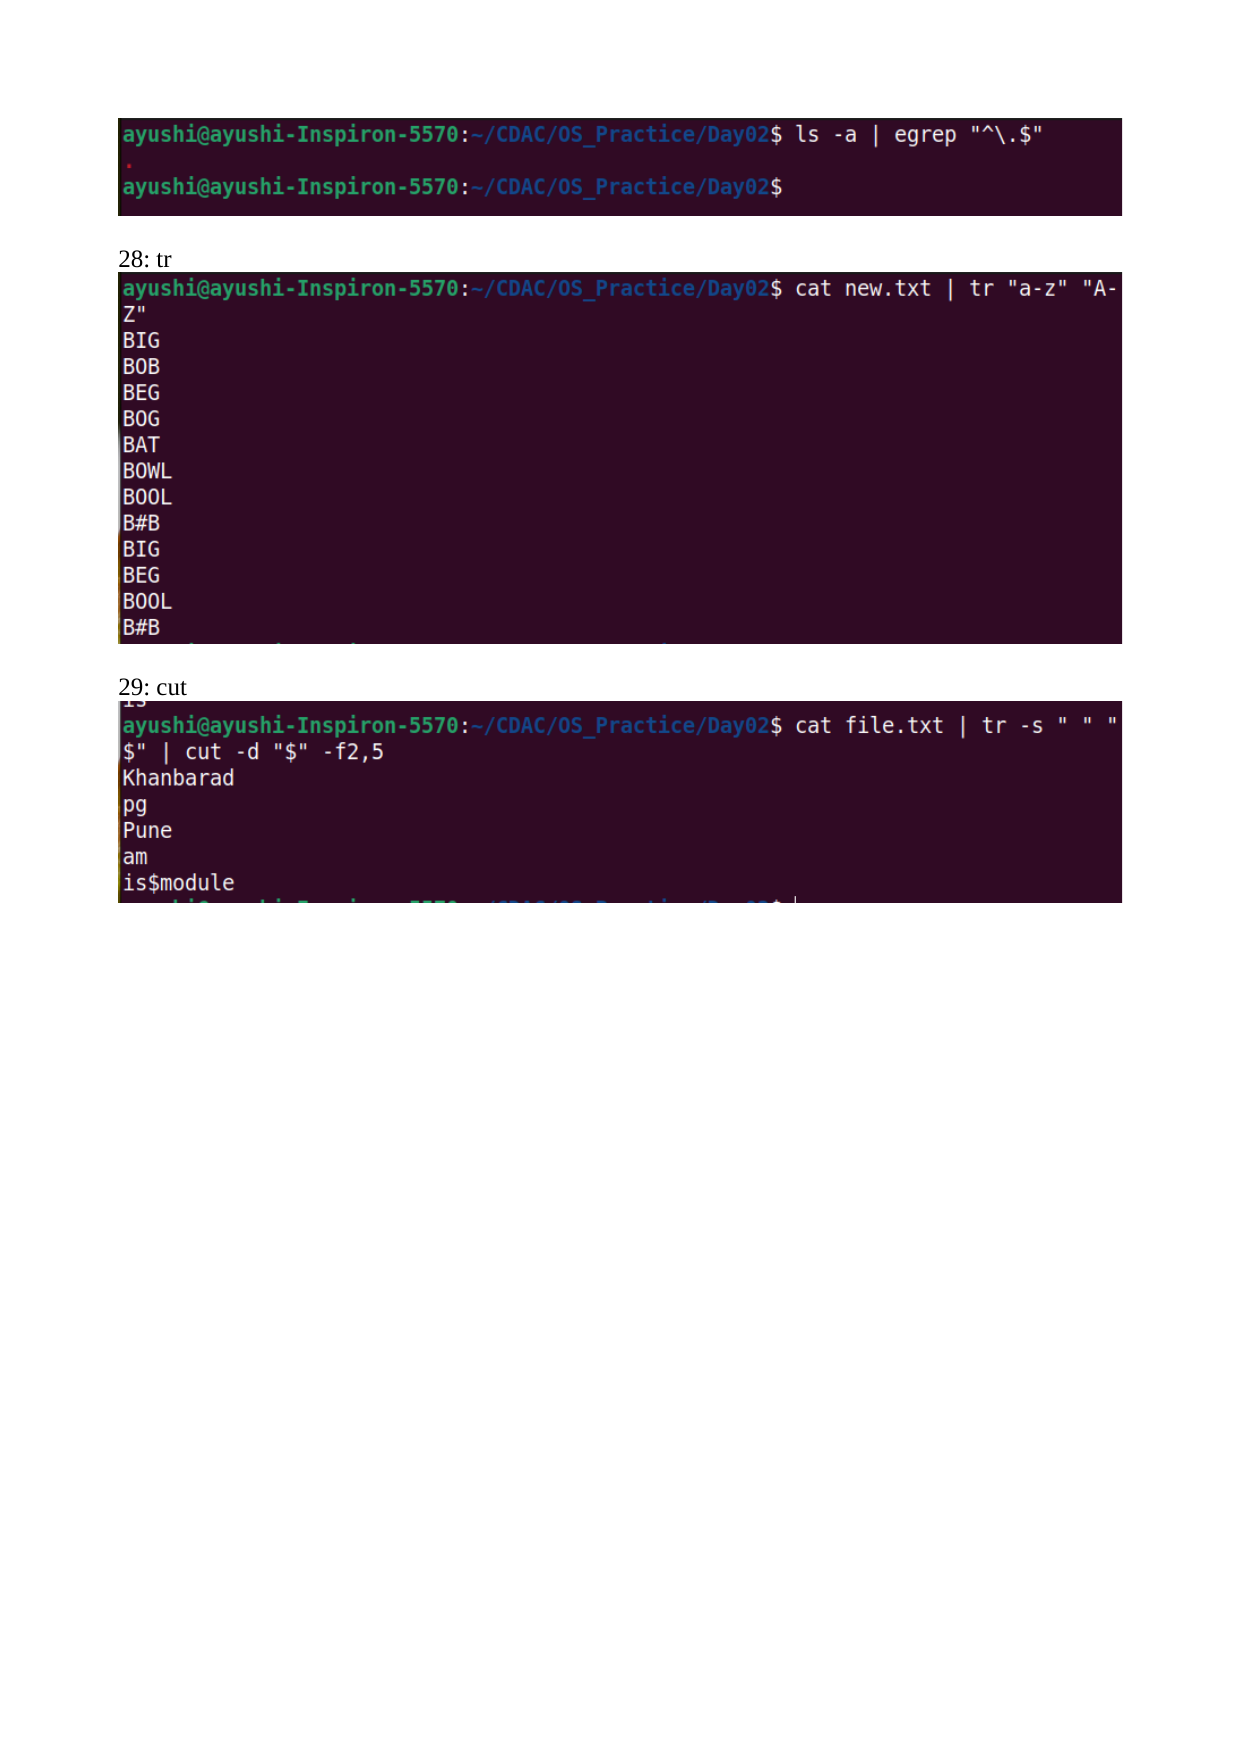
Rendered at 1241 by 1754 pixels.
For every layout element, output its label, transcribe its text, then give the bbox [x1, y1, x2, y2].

text 28: tr [118, 244, 1122, 272]
text 29: cut [118, 672, 1122, 701]
picture [118, 701, 1123, 903]
picture [118, 118, 1123, 216]
picture [118, 272, 1123, 644]
